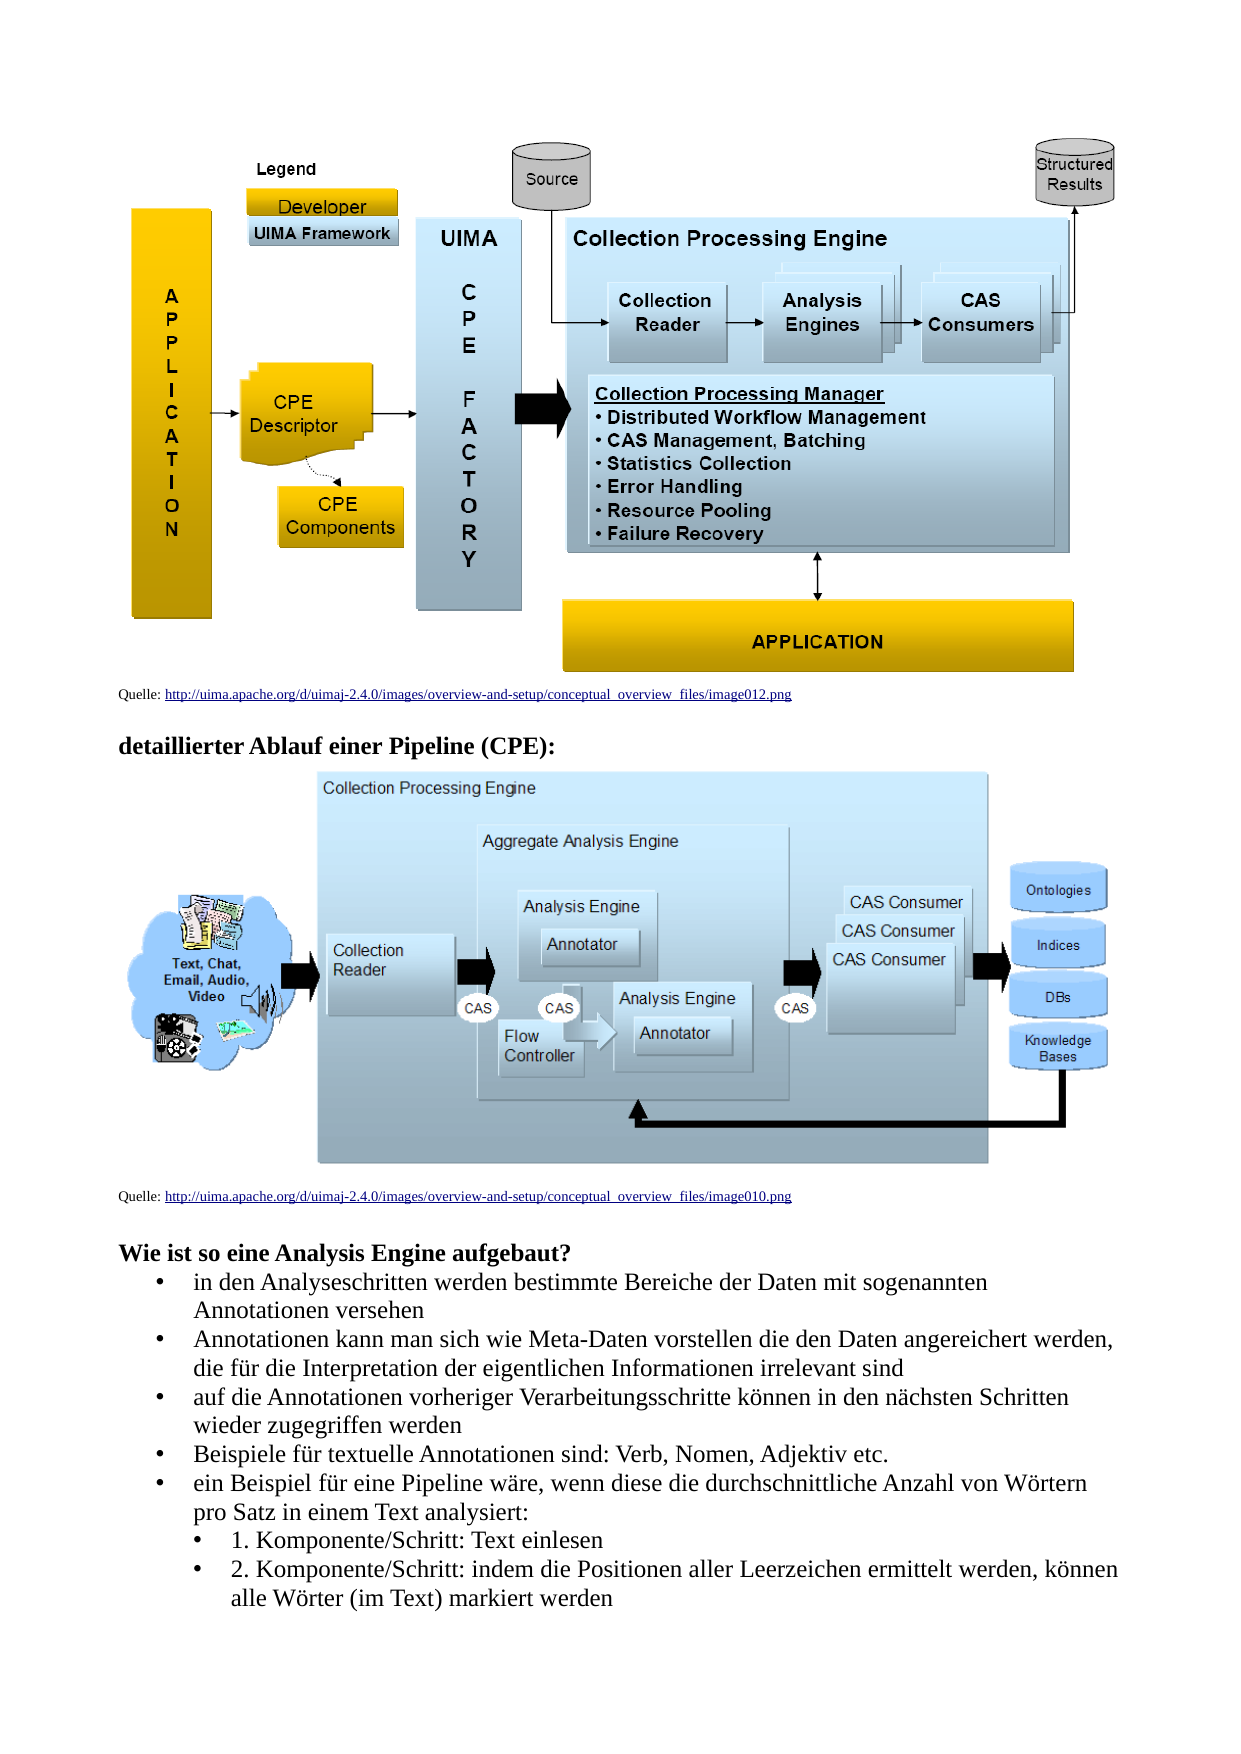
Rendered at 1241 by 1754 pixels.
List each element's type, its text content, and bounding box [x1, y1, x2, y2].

picture [118, 760, 1123, 1188]
list Beispiele für textuelle Annotationen sind: Verb, Nomen, Adjektiv etc. [156, 1439, 1122, 1468]
list auf die Annotationen vorheriger Verarbeitungsschritte können in den nächsten Schritten wieder zugegriffen werden [156, 1382, 1122, 1439]
text [118, 118, 1122, 126]
text Quelle: http://uima.apache.org/d/uimaj-2.4.0/images/overview-and-setup/conceptual_overview_files/image010.png [118, 1188, 1122, 1204]
list in den Analyseschritten werden bestimmte Bereiche der Daten mit sogenannten Annotationen versehen [156, 1267, 1122, 1324]
text Wie ist so eine Analysis Engine aufgebaut? [118, 1238, 1122, 1267]
text Quelle: http://uima.apache.org/d/uimaj-2.4.0/images/overview-and-setup/conceptual_overview_files/image012.png [118, 686, 1122, 702]
text detaillierter Ablauf einer Pipeline (CPE): [118, 731, 1122, 760]
list 2. Komponente/Schritt: indem die Positionen aller Leerzeichen ermittelt werden, können alle Wörter (im Text) markiert werden [193, 1554, 1122, 1612]
list Annotationen kann man sich wie Meta-Daten vorstellen die den Daten angereichert werden, die für die Interpretation der eigentlichen Informationen irrelevant sind [156, 1324, 1122, 1382]
picture [118, 126, 1123, 686]
list 1. Komponente/Schritt: Text einlesen [193, 1525, 1122, 1554]
list ein Beispiel für eine Pipeline wäre, wenn diese die durchschnittliche Anzahl von Wörtern pro Satz in einem Text analysiert: [156, 1468, 1122, 1525]
